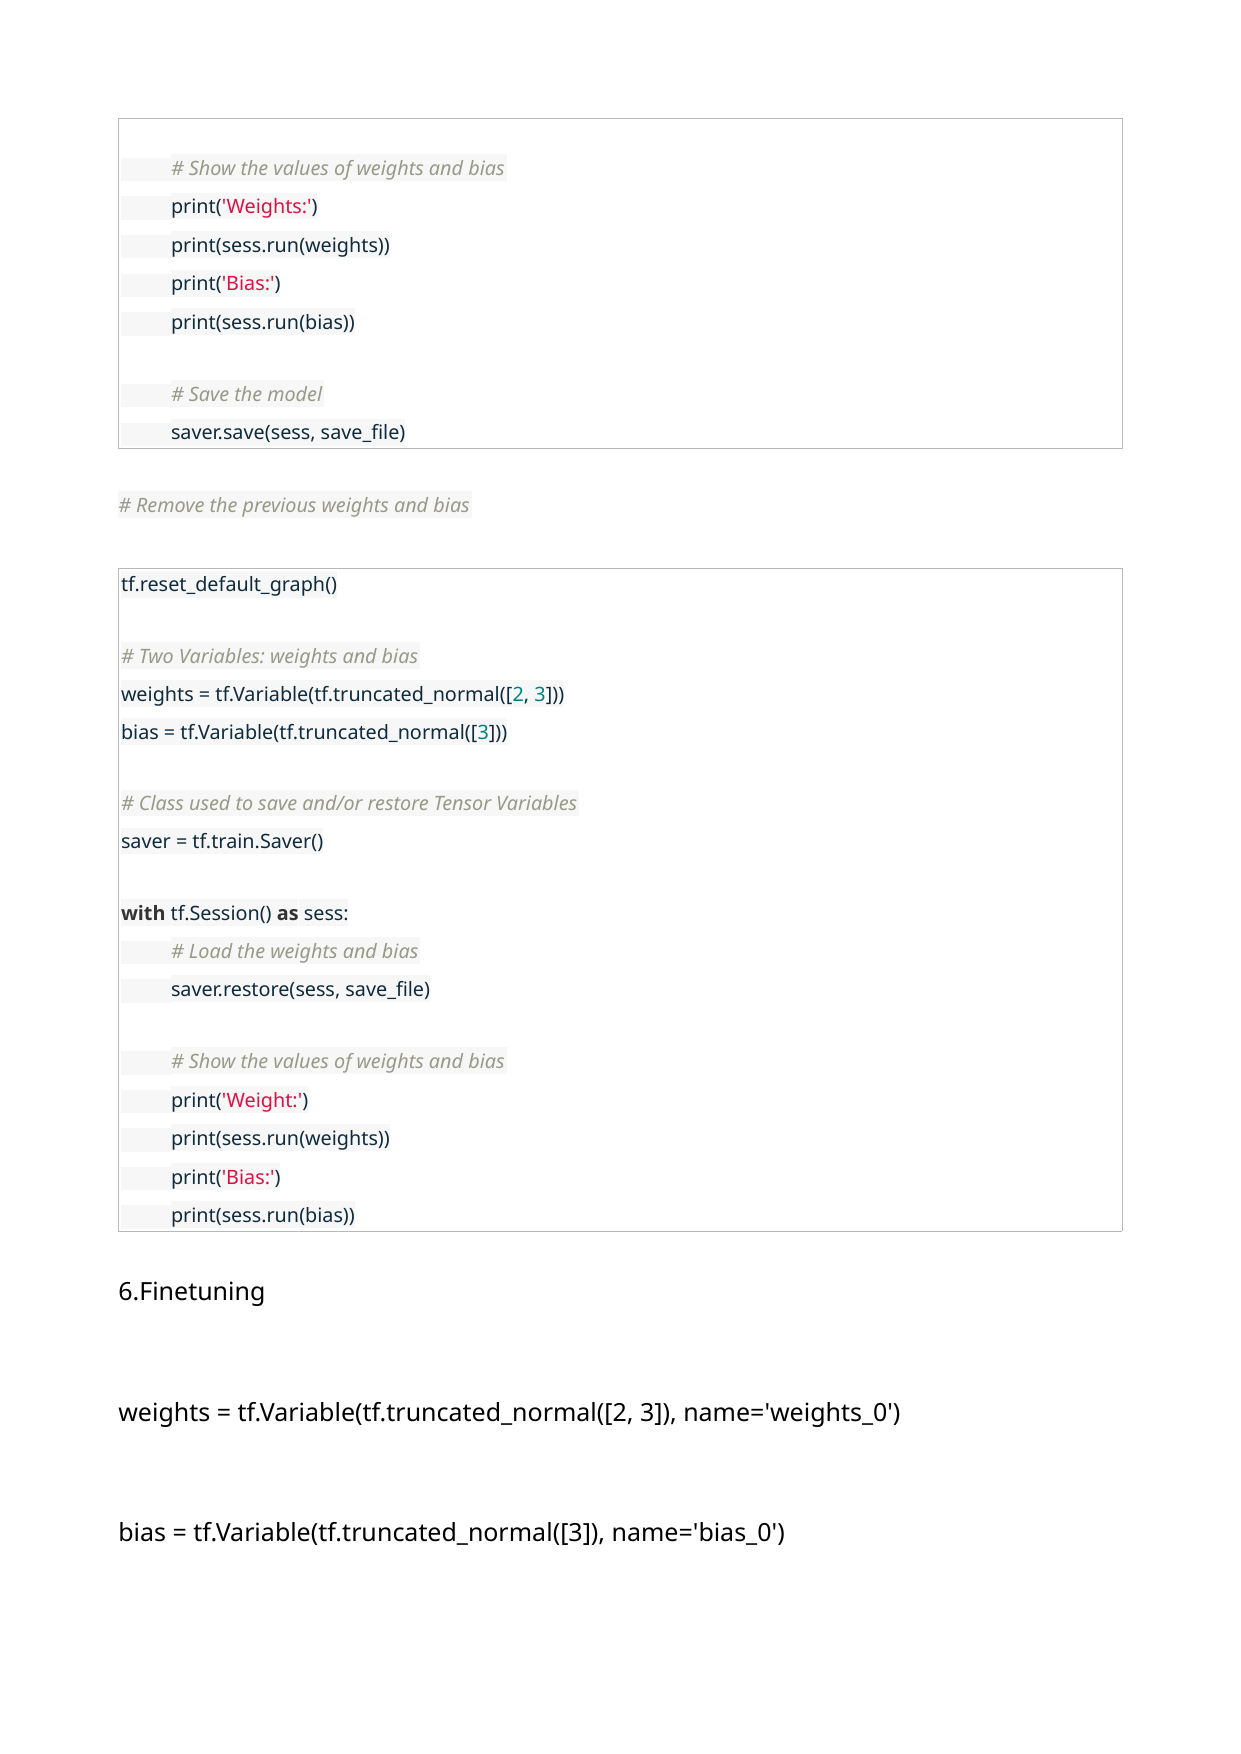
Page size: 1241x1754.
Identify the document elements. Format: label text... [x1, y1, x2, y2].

text bias = tf.Variable(tf.truncated_normal([3])) [119, 716, 1122, 745]
text saver = tf.train.Saver() [119, 825, 1122, 854]
text print('Weights:') [119, 190, 1122, 220]
text print('Weight:') [119, 1083, 1122, 1113]
text print(sess.run(bias)) [119, 1199, 1122, 1231]
text # Remove the previous weights and bias [118, 491, 1122, 518]
text print('Bias:') [119, 1160, 1122, 1190]
text bias = tf.Variable(tf.truncated_normal([3]), name='bias_0') [118, 1514, 1122, 1548]
text weights = tf.Variable(tf.truncated_normal([2, 3])) [119, 677, 1122, 707]
text # Two Variables: weights and bias [119, 639, 1122, 669]
text # Save the model [119, 377, 1122, 407]
text saver.restore(sess, save_file) [119, 973, 1122, 1003]
text print('Bias:') [119, 267, 1122, 297]
text print(sess.run(bias)) [119, 306, 1122, 336]
text with tf.Session() as sess: [119, 896, 1122, 926]
text tf.reset_default_graph() [119, 569, 1122, 598]
text 6.Finetuning [118, 1274, 1122, 1308]
text # Show the values of weights and bias [119, 151, 1122, 181]
text weights = tf.Variable(tf.truncated_normal([2, 3]), name='weights_0') [118, 1394, 1122, 1428]
text # Class used to save and/or restore Tensor Variables [119, 787, 1122, 816]
text saver.save(sess, save_file) [119, 416, 1122, 448]
text print(sess.run(weights)) [119, 1122, 1122, 1152]
text # Show the values of weights and bias [119, 1045, 1122, 1075]
text # Load the weights and bias [119, 934, 1122, 964]
text print(sess.run(weights)) [119, 228, 1122, 258]
